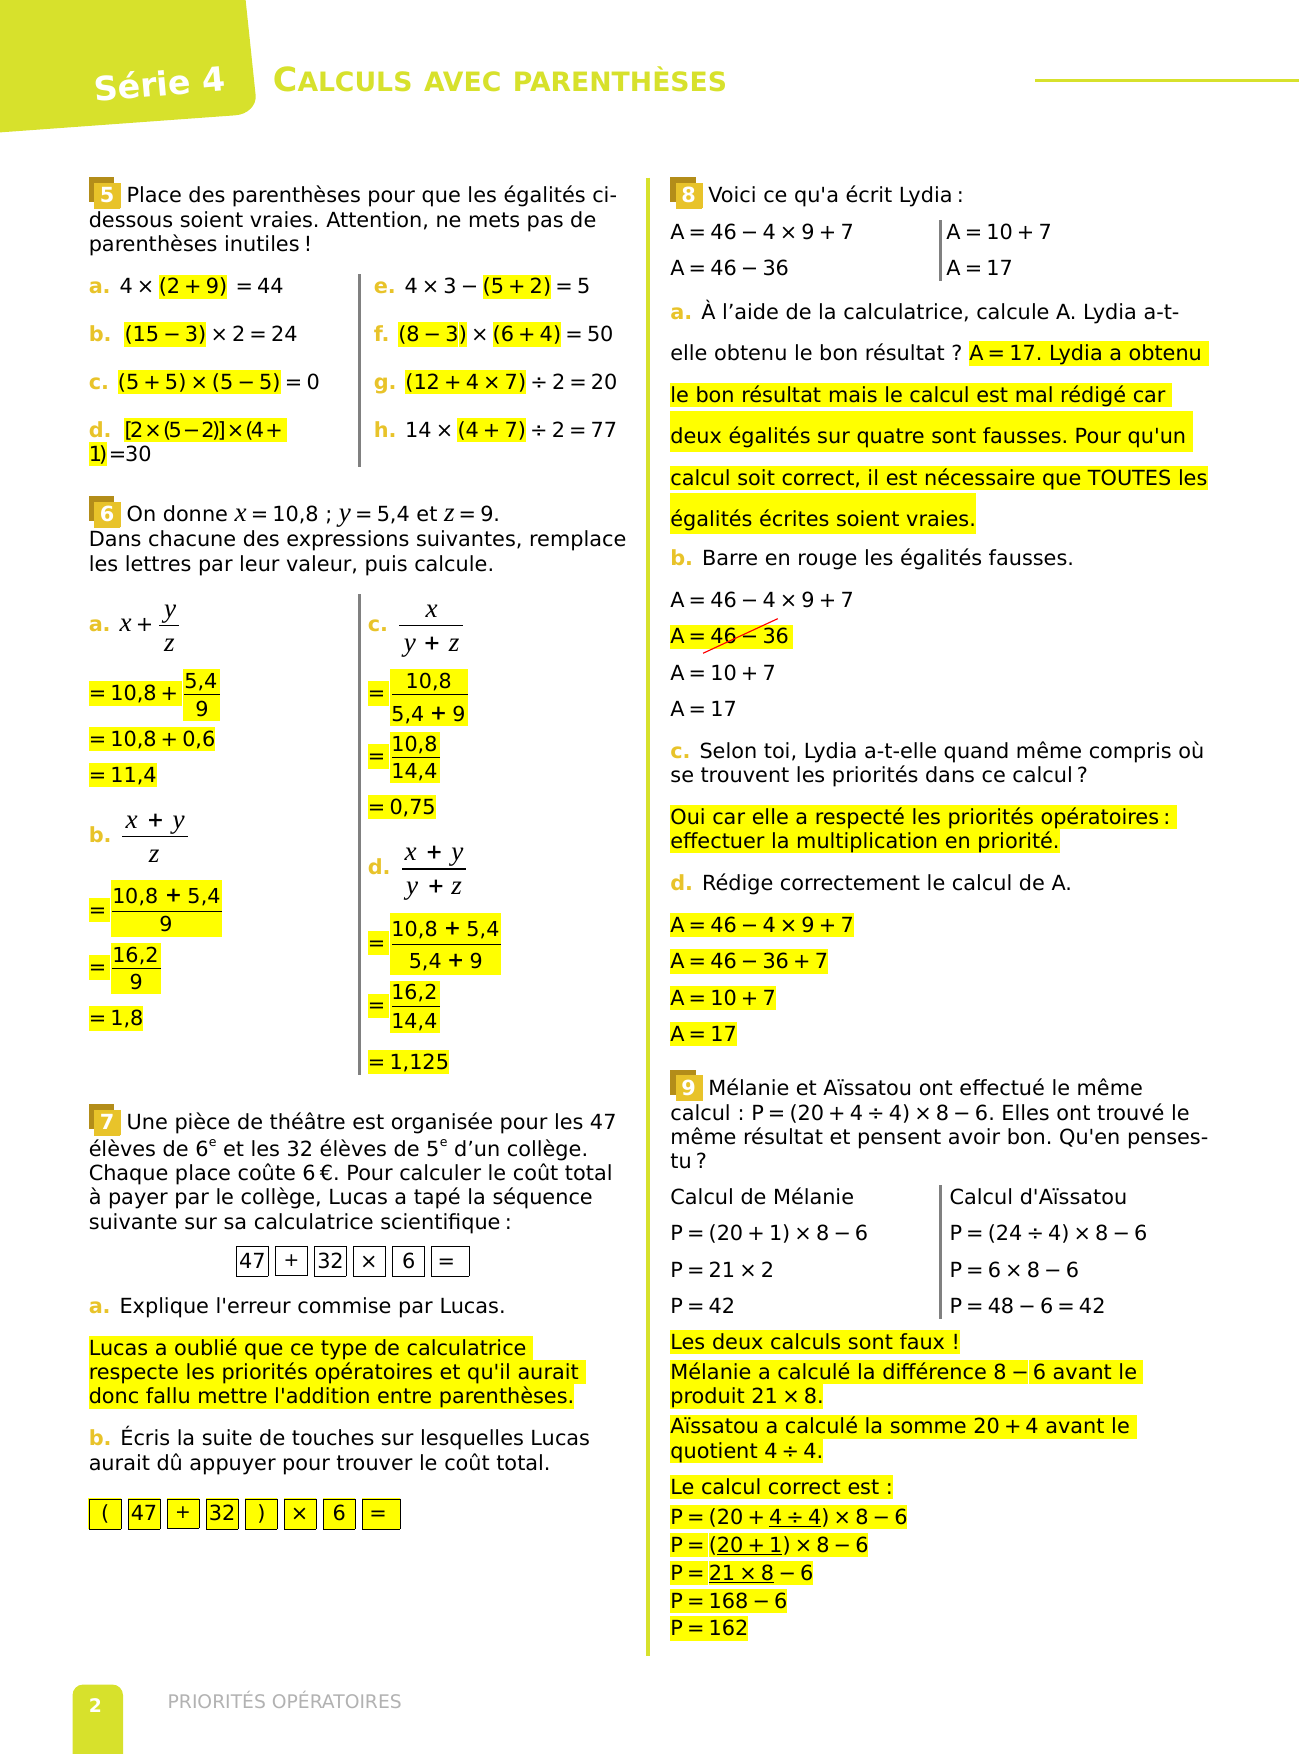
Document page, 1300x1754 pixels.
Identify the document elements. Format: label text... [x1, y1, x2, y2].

subtitle A = 46 − 36 [670, 256, 929, 281]
subtitle P = 21 × 2 [670, 1258, 926, 1282]
list = [88, 943, 111, 994]
list Explique l'erreur commise par Lucas. [88, 1294, 629, 1318]
text 6 [393, 1249, 424, 1273]
subtitle A = 10 + 7 [670, 661, 1205, 685]
list = 10,8 + [88, 669, 183, 721]
list = [368, 732, 390, 783]
subtitle P = (24 ÷ 4) × 8 − 6 [949, 1221, 1205, 1246]
subtitle P = 48 − 6 = 42 [949, 1294, 1205, 1318]
subtitle A = 17 [946, 256, 1205, 281]
list (5 + 5) × (5 − 5) = 0 [88, 370, 344, 394]
list Écris la suite de touches sur lesquelles Lucas aurait dû appuyer pour trouver le coût total. [88, 1426, 629, 1475]
list = [368, 669, 390, 726]
list Selon toi, Lydia a-t-elle quand même compris où se trouvent les priorités dans ce calcul ? [670, 739, 1211, 787]
subtitle A = 46 − 4 × 9 + 7 [670, 913, 1205, 937]
text 47 [237, 1249, 268, 1273]
subtitle P = (20 + 4 ÷ 4) × 8 − 6 P = (20 + 1) × 8 − 6 P = 21 × 8 − 6 P = 168 − 6 P = 162 [670, 1505, 1205, 1641]
subtitle A = 46 − 4 × 9 + 7 [670, 588, 1205, 613]
subtitle A = 10 + 7 [670, 986, 1205, 1010]
subtitle Voici ce qu'a écrit Lydia : [696, 177, 1211, 208]
list = 10,8 + 0,6 [88, 727, 350, 751]
list 47 [129, 1501, 160, 1526]
list 6 [324, 1501, 355, 1526]
subtitle A = 46 − 36 [670, 624, 762, 649]
subtitle × [285, 1501, 310, 1526]
text 32 [315, 1249, 346, 1273]
subtitle Place des parenthèses pour que les égalités ci-dessous soient vraies. Attention, ne mets pas de parenthèses inutiles ! [88, 177, 629, 257]
list [468, 669, 629, 726]
subtitle = [363, 1501, 394, 1526]
list = 11,4 [88, 763, 350, 787]
list (8 − 3) × (6 + 4) = 50 [373, 322, 629, 347]
list [220, 669, 350, 721]
subtitle + [168, 1501, 193, 1523]
list = [88, 880, 111, 937]
subtitle Les deux calculs sont faux ! [960, 1330, 1205, 1354]
list (12 + 4 × 7) ÷ 2 = 20 [373, 370, 629, 394]
subtitle A = 46 − 4 × 9 + 7 [670, 220, 929, 244]
subtitle A = 46 − 36 + 7 [670, 949, 1205, 974]
list 4 × (2 + 9) = 44 [88, 274, 344, 299]
list [222, 880, 350, 937]
subtitle + [276, 1249, 301, 1271]
subtitle Calcul de Mélanie [670, 1185, 926, 1209]
subtitle P = (20 + 1) × 8 − 6 [670, 1221, 926, 1246]
list [440, 732, 629, 783]
subtitle A = 17 [670, 697, 1205, 721]
list Rédige correctement le calcul de A. [670, 871, 1211, 896]
subtitle P = 42 [670, 1294, 926, 1318]
list 14 × (4 + 7) ÷ 2 = 77 [373, 418, 629, 442]
subtitle = [432, 1249, 463, 1273]
list ) [246, 1501, 277, 1526]
list = [368, 913, 390, 975]
subtitle A = 10 + 7 [946, 220, 1205, 244]
subtitle Mélanie a calculé la différence 8 − 6 avant le produit 21 × 8. [823, 1360, 1205, 1409]
subtitle Calcul d'Aïssatou [949, 1185, 1205, 1209]
list [2 × (5 − 2)] × (4 + 1) = 30 [88, 418, 344, 466]
list 32 [207, 1501, 238, 1526]
list = [368, 981, 390, 1033]
subtitle Oui car elle a respecté les priorités opératoires : effectuer la multiplication en priorité. [1060, 805, 1205, 853]
subtitle × [354, 1249, 379, 1273]
list [161, 943, 350, 994]
list [440, 981, 629, 1033]
list = 1,125 [368, 1050, 629, 1074]
list x + [88, 594, 350, 657]
list Barre en rouge les égalités fausses. [670, 546, 1211, 571]
list = 0,75 [368, 795, 629, 819]
subtitle P = 6 × 8 − 6 [949, 1258, 1205, 1282]
list [501, 913, 629, 975]
list 4 × 3 − (5 + 2) = 5 [373, 274, 629, 299]
list ( [90, 1501, 121, 1526]
subtitle A = 17 [670, 1022, 1205, 1046]
list À l’aide de la calculatrice, calcule A. Lydia a-t-elle obtenu le bon résultat ? A = 17. Lydia a obtenu le bon résultat mais le calcul est mal rédigé car deux égalités sur quatre sont fausses. Pour qu'un calcul soit correct, il est nécessaire que TOUTES les égalités écrites soient vraies. [670, 286, 1211, 534]
subtitle Lucas a oublié que ce type de calculatrice respecte les priorités opératoires et qu'il aurait donc fallu mettre l'addition entre parenthèses. [533, 1336, 623, 1409]
subtitle Le calcul correct est : [893, 1475, 1205, 1499]
list = 1,8 [88, 1006, 350, 1031]
subtitle Aïssatou a calculé la somme 20 + 4 avant le quotient 4 ÷ 4. [670, 1414, 1205, 1463]
subtitle A = 46 − 36 [716, 624, 1205, 649]
subtitle Mélanie et Aïssatou ont effectué le même calcul : P = (20 + 4 ÷ 4) × 8 − 6. Elles ont trouvé le même résultat et pensent avoir bon. Qu'en penses-tu ? [670, 1069, 1211, 1173]
subtitle On donne x = 10,8 ; y = 5,4 et z = 9. Dans chacune des expressions suivantes, remplace les lettres par leur valeur, puis calcule. [88, 496, 629, 576]
list (15 − 3) × 2 = 24 [88, 322, 344, 347]
subtitle Une pièce de théâtre est organisée pour les 47 élèves de 6e et les 32 élèves de 5e d’un collège. Chaque place coûte 6 €. Pour calculer le coût total à payer par le collège, Lucas a tapé la séquence suivante sur sa calculatrice scientifique : [88, 1104, 629, 1234]
